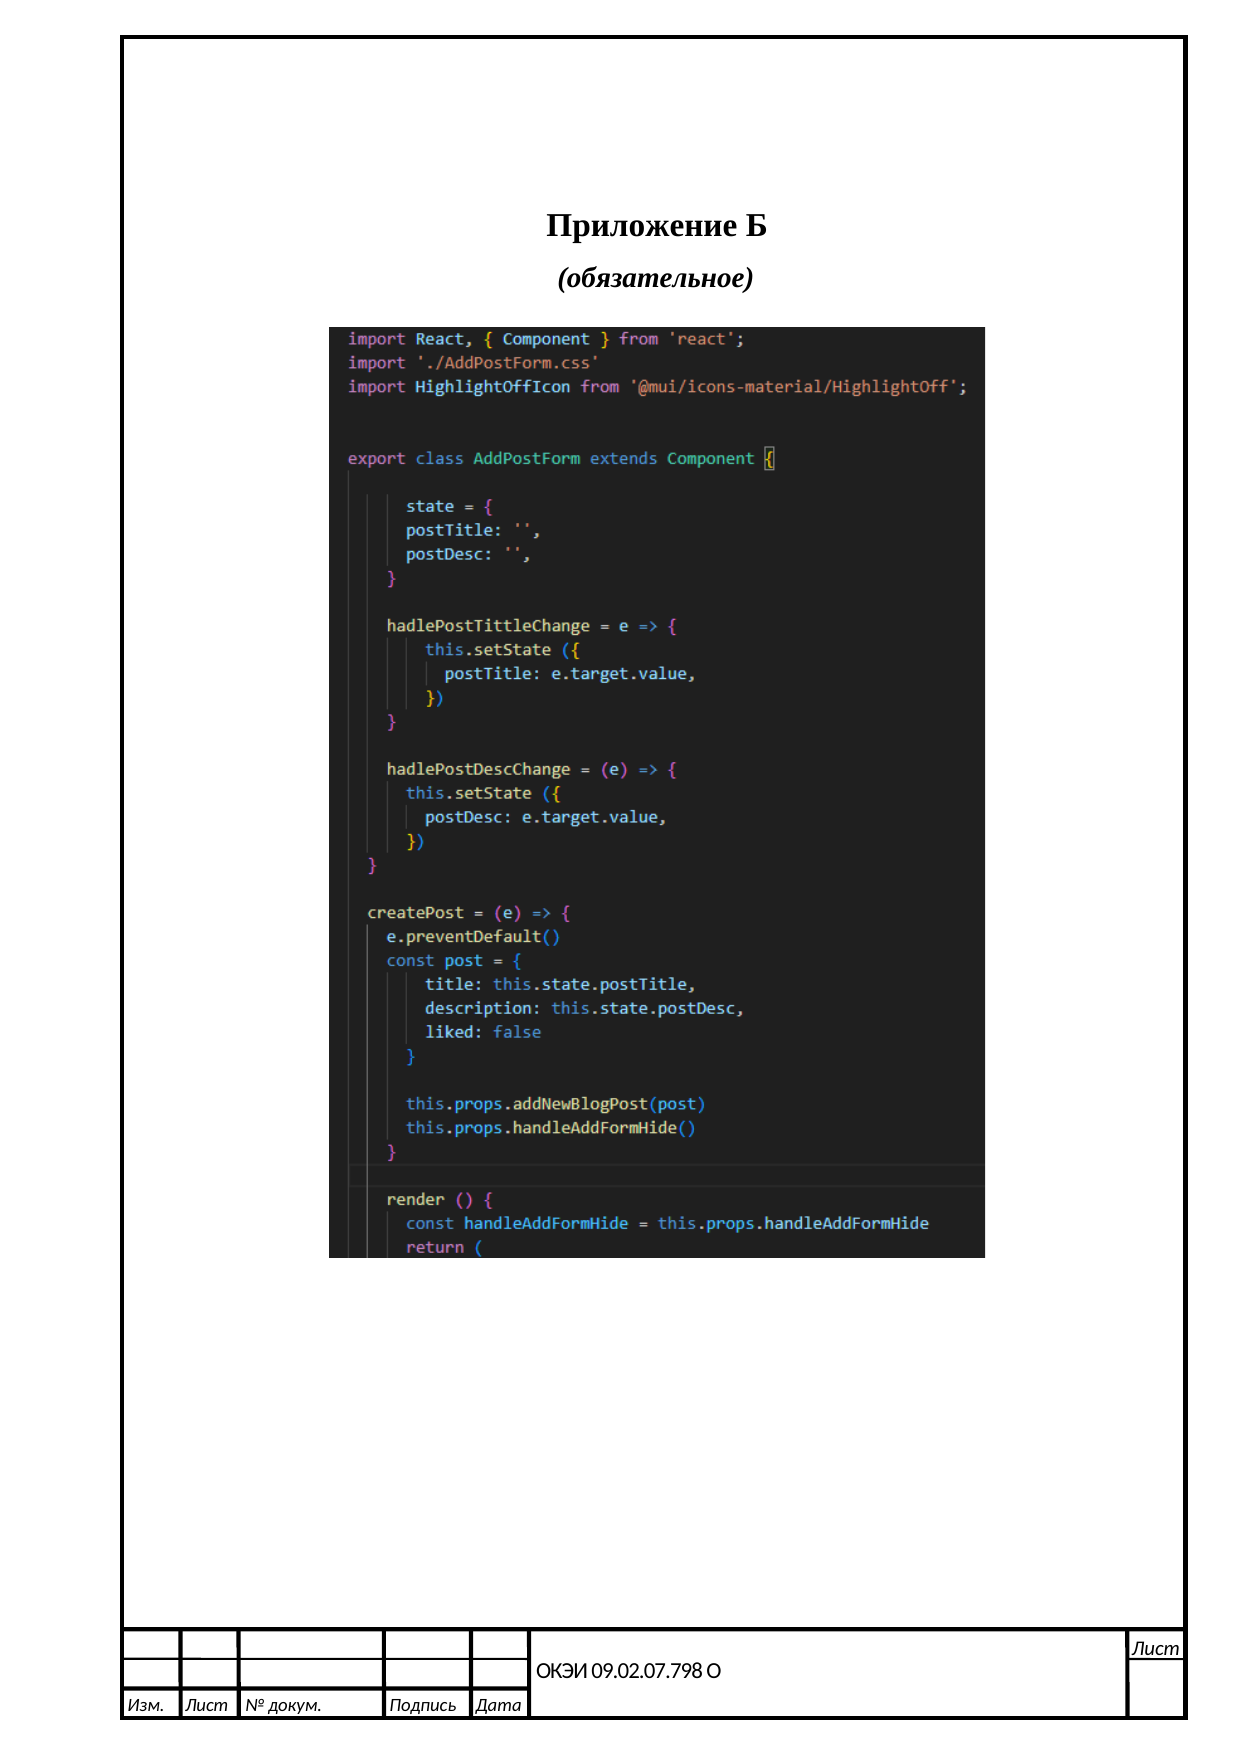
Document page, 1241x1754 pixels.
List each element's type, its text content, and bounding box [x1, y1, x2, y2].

text (обязательное) [150, 260, 1090, 294]
subtitle Приложение Б [150, 205, 1090, 244]
